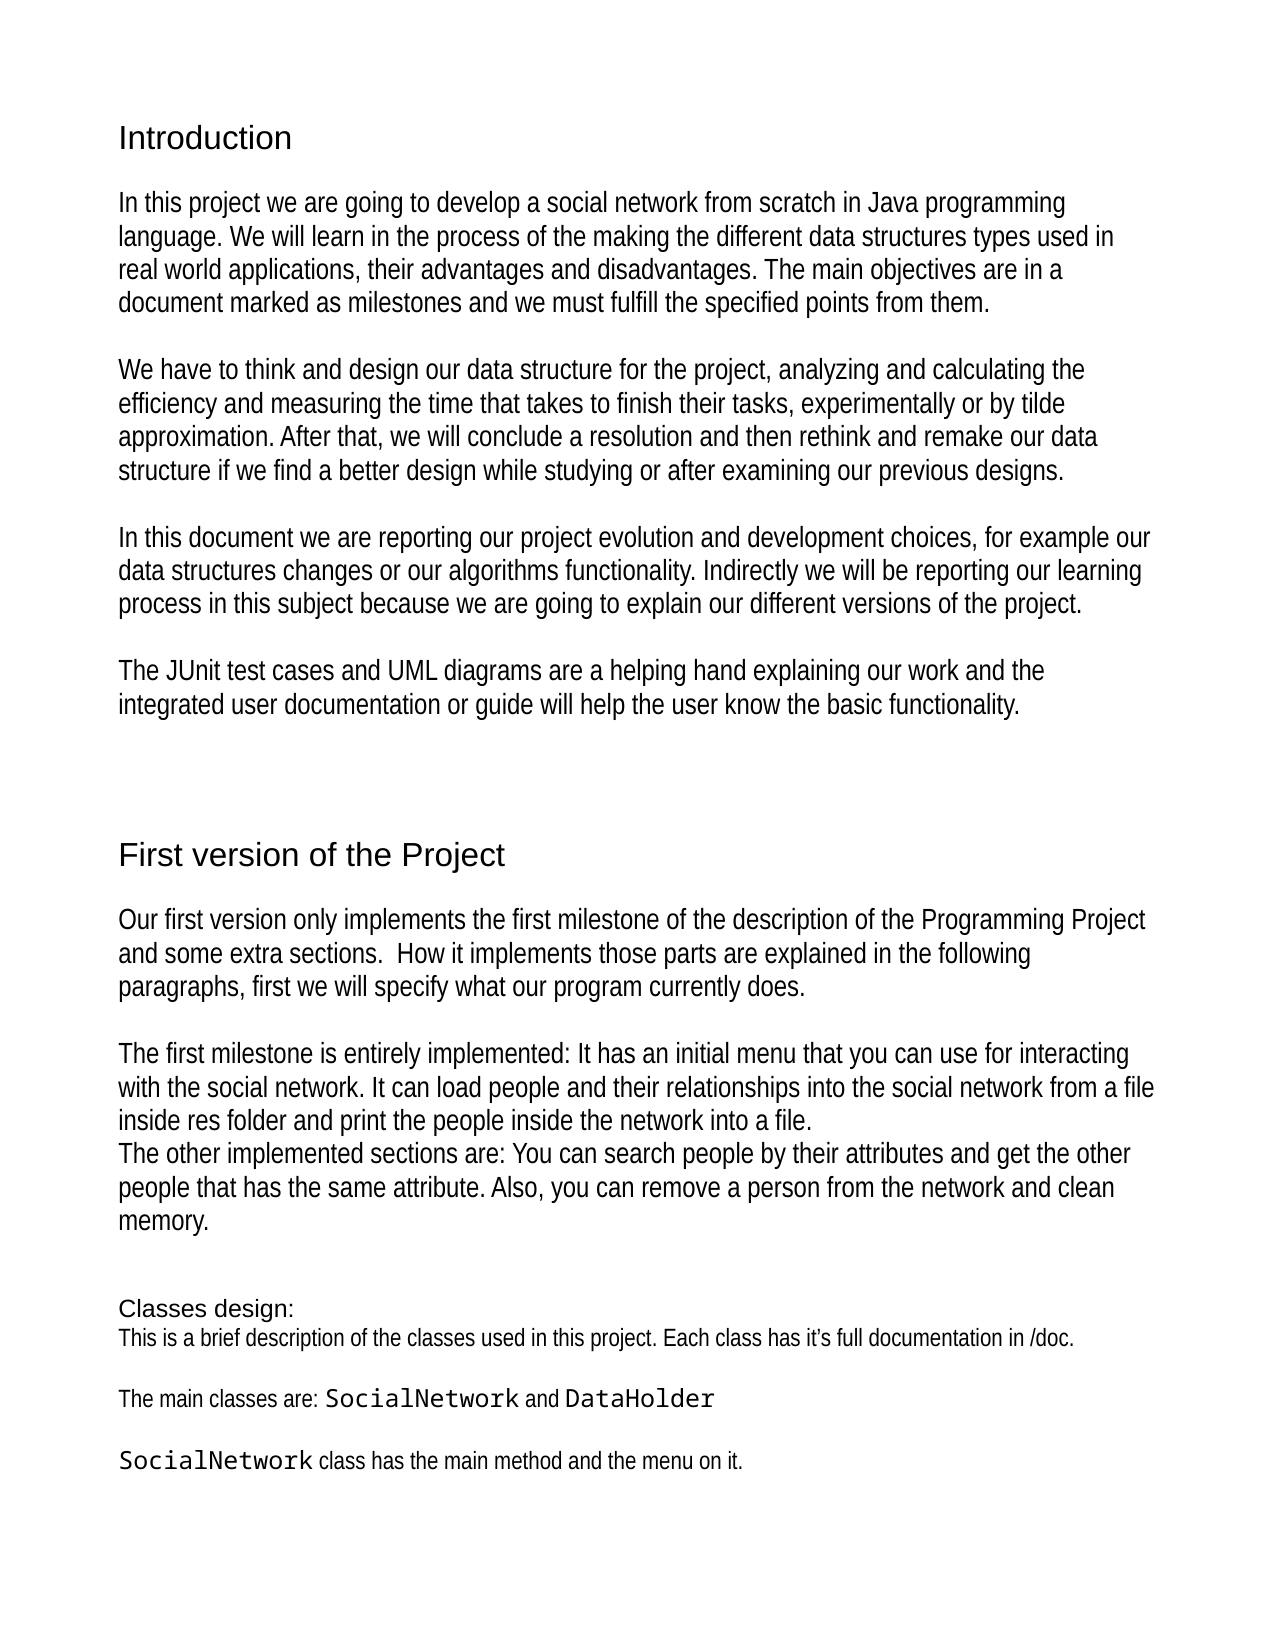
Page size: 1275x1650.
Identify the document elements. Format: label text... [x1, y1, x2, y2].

text In this document we are reporting our project evolution and development choices, for example our data structures changes or our algorithms functionality. Indirectly we will be reporting our learning process in this subject because we are going to explain our different versions of the project. [118, 520, 1157, 620]
text The other implemented sections are: You can search people by their attributes and get the other people that has the same attribute. Also, you can remove a person from the network and clean memory. [118, 1137, 1157, 1237]
text First version of the Project [118, 835, 1157, 874]
text The main classes are: SocialNetwork and DataHolder [118, 1380, 1157, 1414]
text Classes design: [118, 1294, 1157, 1323]
text SocialNetwork class has the main method and the menu on it. [118, 1443, 1157, 1477]
text Introduction [118, 118, 1157, 157]
text Our first version only implements the first milestone of the description of the Programming Project and some extra sections. How it implements those parts are explained in the following paragraphs, first we will specify what our program currently does. [118, 902, 1157, 1003]
text In this project we are going to develop a social network from scratch in Java programming language. We will learn in the process of the making the different data structures types used in real world applications, their advantages and disadvantages. The main objectives are in a document marked as milestones and we must fulfill the specified points from them. [118, 185, 1157, 319]
text We have to think and design our data structure for the project, analyzing and calculating the efficiency and measuring the time that takes to finish their tasks, experimentally or by tilde approximation. After that, we will conclude a resolution and then rethink and remake our data structure if we find a better design while studying or after examining our previous designs. [118, 352, 1157, 486]
text The first milestone is entirely implemented: It has an initial menu that you can use for interacting with the social network. It can load people and their relationships into the social network from a file inside res folder and print the people inside the network into a file. [118, 1036, 1157, 1137]
text The JUnit test cases and UML diagrams are a helping hand explaining our work and the integrated user documentation or guide will help the user know the basic functionality. [118, 653, 1157, 720]
text This is a brief description of the classes used in this project. Each class has it’s full documentation in /doc. [118, 1323, 1157, 1352]
